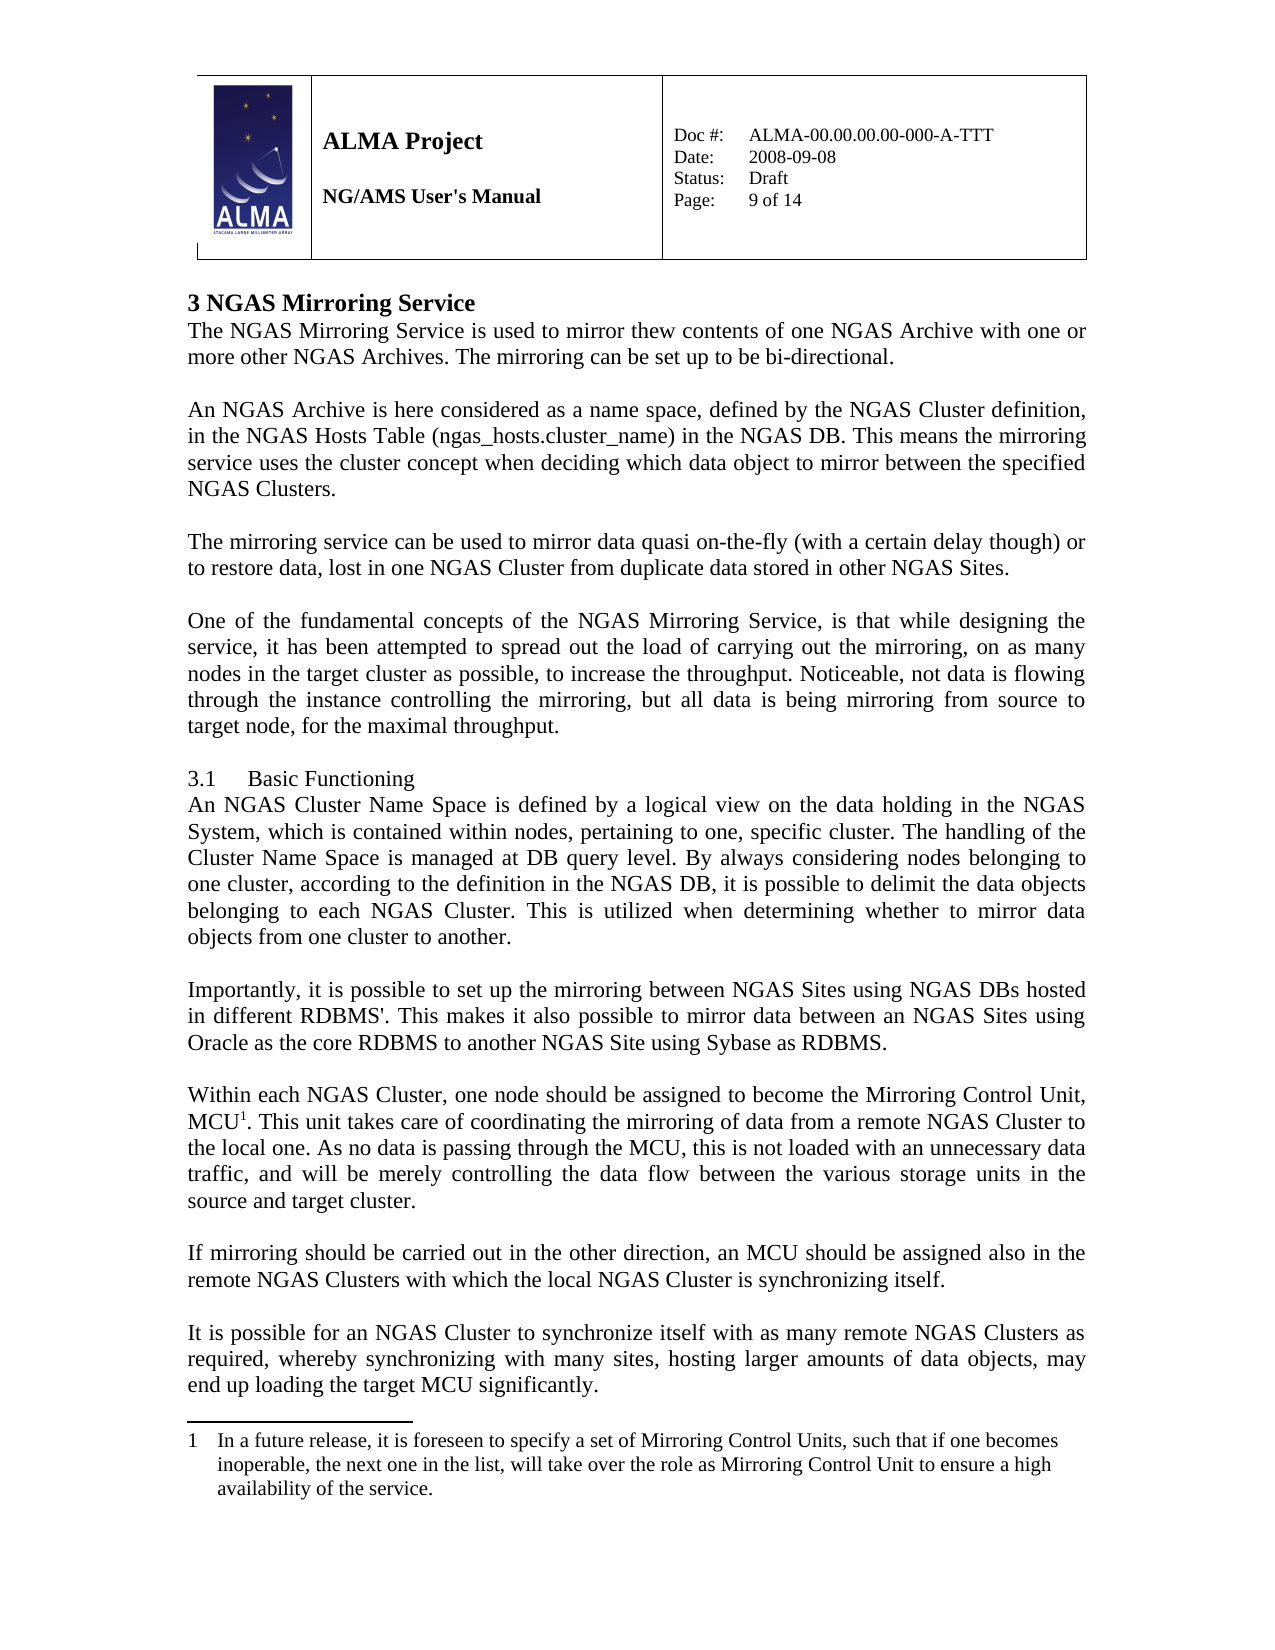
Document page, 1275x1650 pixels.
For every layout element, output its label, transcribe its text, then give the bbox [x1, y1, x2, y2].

subtitle NGAS Mirroring Service [187, 288, 1087, 317]
text The mirroring service can be used to mirror data quasi on-the-fly (with a certain delay though) or to restore data, lost in one NGAS Cluster from duplicate data stored in other NGAS Sites. [187, 528, 1087, 581]
subtitle Basic Functioning [187, 765, 1087, 791]
picture [213, 85, 293, 235]
text If mirroring should be carried out in the other direction, an MCU should be assigned also in the remote NGAS Clusters with which the local NGAS Cluster is synchronizing itself. [187, 1239, 1087, 1292]
text Importantly, it is possible to set up the mirroring between NGAS Sites using NGAS DBs hosted in different RDBMS'. This makes it also possible to mirror data between an NGAS Sites using Oracle as the core RDBMS to another NGAS Site using Sybase as RDBMS. [187, 976, 1087, 1055]
text An NGAS Archive is here considered as a name space, defined by the NGAS Cluster definition, in the NGAS Hosts Table (ngas_hosts.cluster_name) in the NGAS DB. This means the mirroring service uses the cluster concept when deciding which data object to mirror between the specified NGAS Clusters. [187, 396, 1087, 502]
text An NGAS Cluster Name Space is defined by a logical view on the data holding in the NGAS System, which is contained within nodes, pertaining to one, specific cluster. The handling of the Cluster Name Space is managed at DB query level. By always considering nodes belonging to one cluster, according to the definition in the NGAS DB, it is possible to delimit the data objects belonging to each NGAS Cluster. This is utilized when determining whether to mirror data objects from one cluster to another. [187, 791, 1087, 949]
text Within each NGAS Cluster, one node should be assigned to become the Mirroring Control Unit, MCU. This unit takes care of coordinating the mirroring of data from a remote NGAS Cluster to the local one. As no data is passing through the MCU, this is not loaded with an unnecessary data traffic, and will be merely controlling the data flow between the various storage units in the source and target cluster. [187, 1081, 1087, 1213]
text One of the fundamental concepts of the NGAS Mirroring Service, is that while designing the service, it has been attempted to spread out the load of carrying out the mirroring, on as many nodes in the target cluster as possible, to increase the throughput. Noticeable, not data is flowing through the instance controlling the mirroring, but all data is being mirroring from source to target node, for the maximal throughput. [187, 607, 1087, 739]
text The NGAS Mirroring Service is used to mirror thew contents of one NGAS Archive with one or more other NGAS Archives. The mirroring can be set up to be bi-directional. [187, 317, 1087, 370]
text It is possible for an NGAS Cluster to synchronize itself with as many remote NGAS Clusters as required, whereby synchronizing with many sites, hosting larger amounts of data objects, may end up loading the target MCU significantly. [187, 1318, 1087, 1398]
text In a future release, it is foreseen to specify a set of Mirroring Control Units, such that if one becomes inoperable, the next one in the list, will take over the role as Mirroring Control Unit to ensure a high availability of the service. [187, 1428, 1087, 1500]
